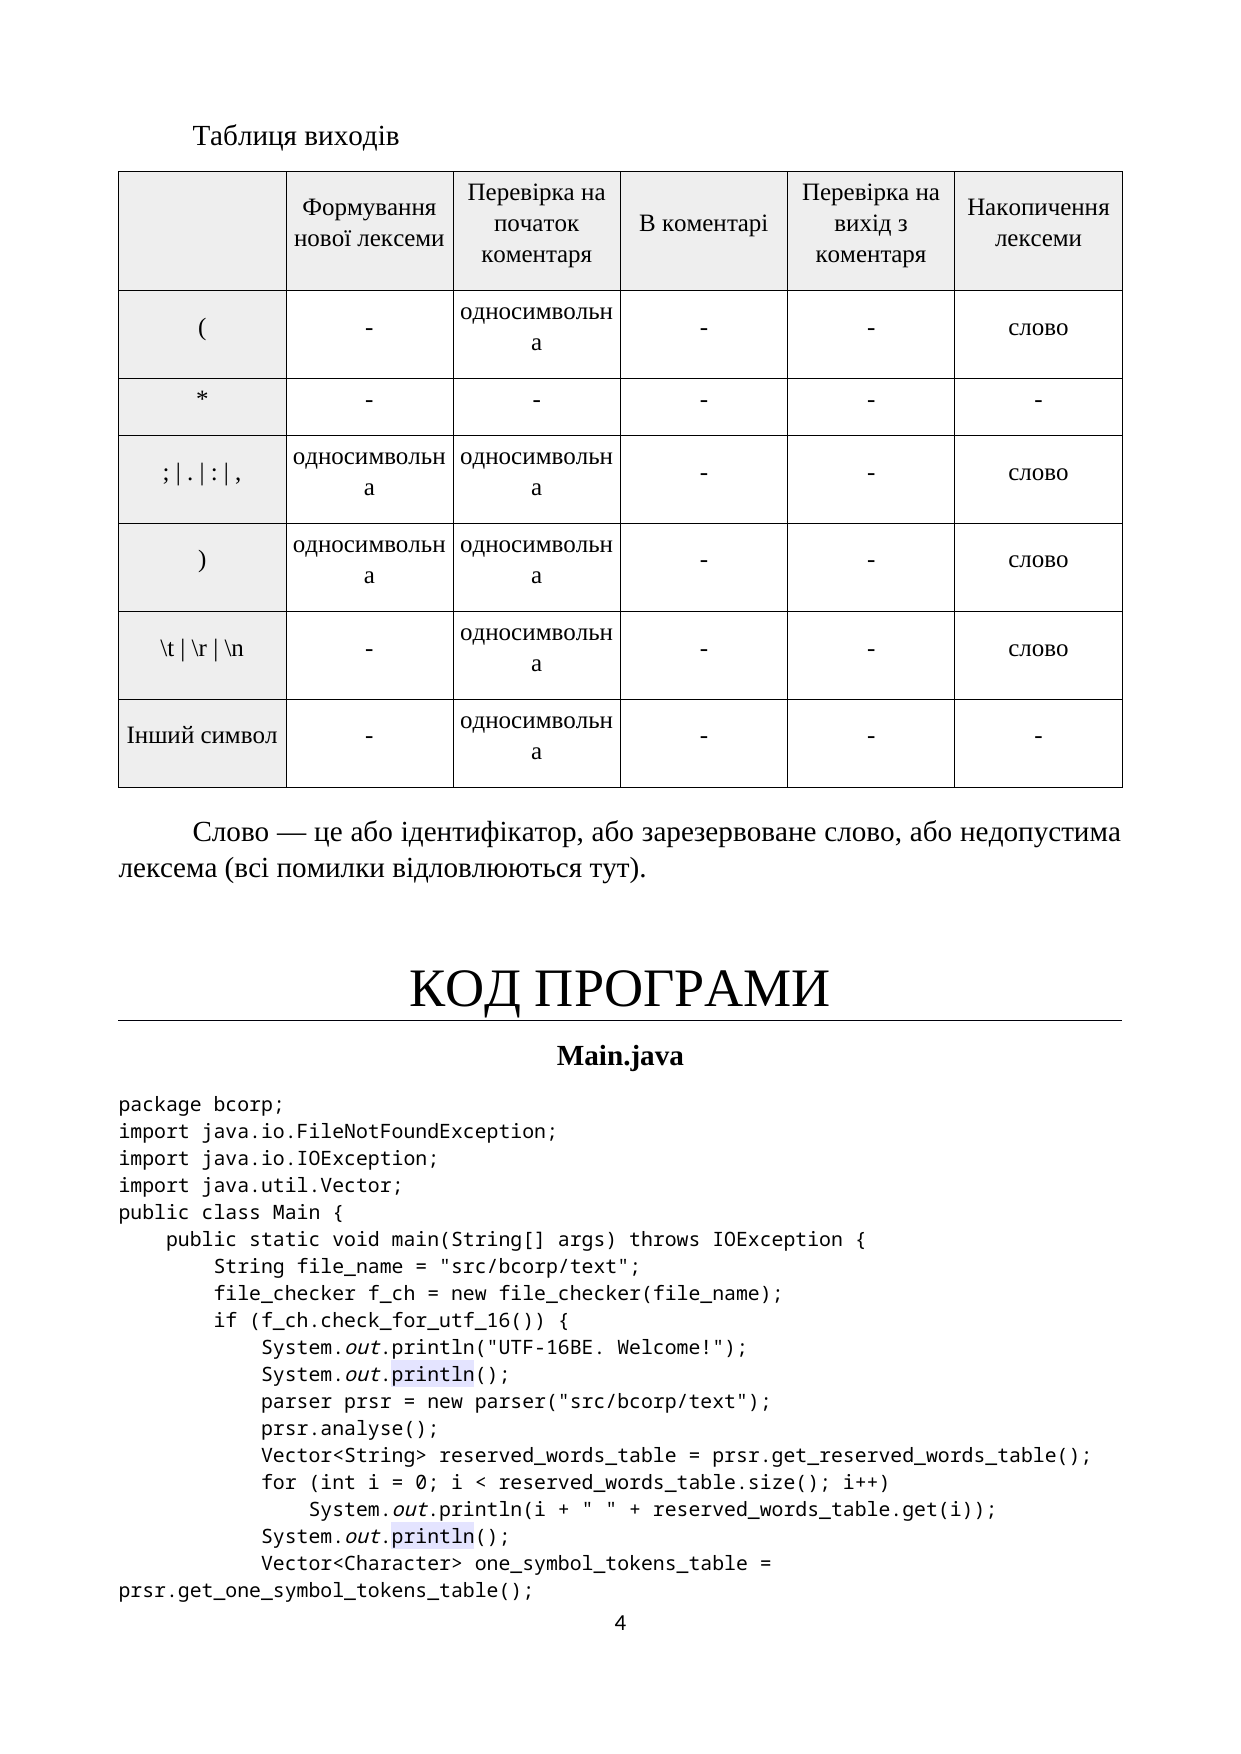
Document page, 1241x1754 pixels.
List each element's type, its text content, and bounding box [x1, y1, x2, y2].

text System.out.println(); [118, 1522, 1122, 1549]
text Таблиця виходів [118, 118, 1122, 152]
text import java.io.IOException; [118, 1144, 1122, 1171]
table_header Накопичення лексеми [955, 172, 1122, 290]
table_header Формування нової лексеми [287, 172, 453, 290]
text Vector<Character> one_symbol_tokens_table = prsr.get_one_symbol_tokens_table(); [118, 1549, 1122, 1603]
table_cell - [621, 436, 787, 523]
table_cell односимвольна [454, 291, 620, 378]
text Main.java [118, 1038, 1122, 1071]
table_cell - [287, 700, 453, 787]
text if (f_ch.check_for_utf_16()) { [118, 1306, 1122, 1333]
table_cell ) [119, 524, 286, 611]
table_cell - [621, 379, 787, 435]
table_header [119, 172, 286, 290]
table_cell односимвольна [454, 612, 620, 699]
table_header Перевірка на початок коментаря [454, 172, 620, 290]
table_cell - [621, 612, 787, 699]
title КОД ПРОГРАМИ [118, 956, 1122, 1020]
table_cell - [287, 379, 453, 435]
table_cell - [454, 379, 620, 435]
table_cell - [287, 291, 453, 378]
table_cell - [955, 379, 1122, 435]
text System.out.println("UTF-16BE. Welcome!"); [118, 1333, 1122, 1360]
table_cell - [955, 700, 1122, 787]
text Vector<String> reserved_words_table = prsr.get_reserved_words_table(); [118, 1441, 1122, 1468]
table_cell * [119, 379, 286, 435]
table_cell - [788, 291, 954, 378]
table_cell - [788, 379, 954, 435]
table_cell - [788, 436, 954, 523]
text file_checker f_ch = new file_checker(file_name); [118, 1279, 1122, 1306]
table_cell односимвольна [287, 524, 453, 611]
table_cell односимвольна [454, 524, 620, 611]
text package bcorp; [118, 1091, 1122, 1117]
text System.out.println(i + " " + reserved_words_table.get(i)); [118, 1495, 1122, 1522]
table_cell слово [955, 436, 1122, 523]
text public class Main { [118, 1198, 1122, 1225]
table_cell - [621, 700, 787, 787]
table_cell - [788, 612, 954, 699]
table_header Перевірка на вихід з коментаря [788, 172, 954, 290]
text Слово — це або ідентифікатор, або зарезервоване слово, або недопустима лексема (всі помилки відловлюються тут). [118, 814, 1122, 884]
text for (int i = 0; i < reserved_words_table.size(); i++) [118, 1468, 1122, 1495]
table_cell односимвольна [454, 436, 620, 523]
table_cell слово [955, 291, 1122, 378]
table_cell односимвольна [287, 436, 453, 523]
table_cell слово [955, 612, 1122, 699]
table_cell - [287, 612, 453, 699]
table_cell - [621, 291, 787, 378]
table_cell односимвольна [454, 700, 620, 787]
table_cell - [788, 524, 954, 611]
text public static void main(String[] args) throws IOException { [118, 1225, 1122, 1252]
text import java.io.FileNotFoundException; [118, 1117, 1122, 1144]
text parser prsr = new parser("src/bcorp/text"); [118, 1387, 1122, 1414]
text import java.util.Vector; [118, 1171, 1122, 1198]
text System.out.println(); [118, 1360, 1122, 1387]
table_cell - [788, 700, 954, 787]
text prsr.analyse(); [118, 1414, 1122, 1441]
table_cell \t | \r | \n [119, 612, 286, 699]
table_cell ( [119, 291, 286, 378]
table_cell ; | . | : | , [119, 436, 286, 523]
table_cell слово [955, 524, 1122, 611]
text String file_name = "src/bcorp/text"; [118, 1252, 1122, 1279]
table_cell - [621, 524, 787, 611]
table_header В коментарі [621, 172, 787, 290]
table_cell Інший символ [119, 700, 286, 787]
